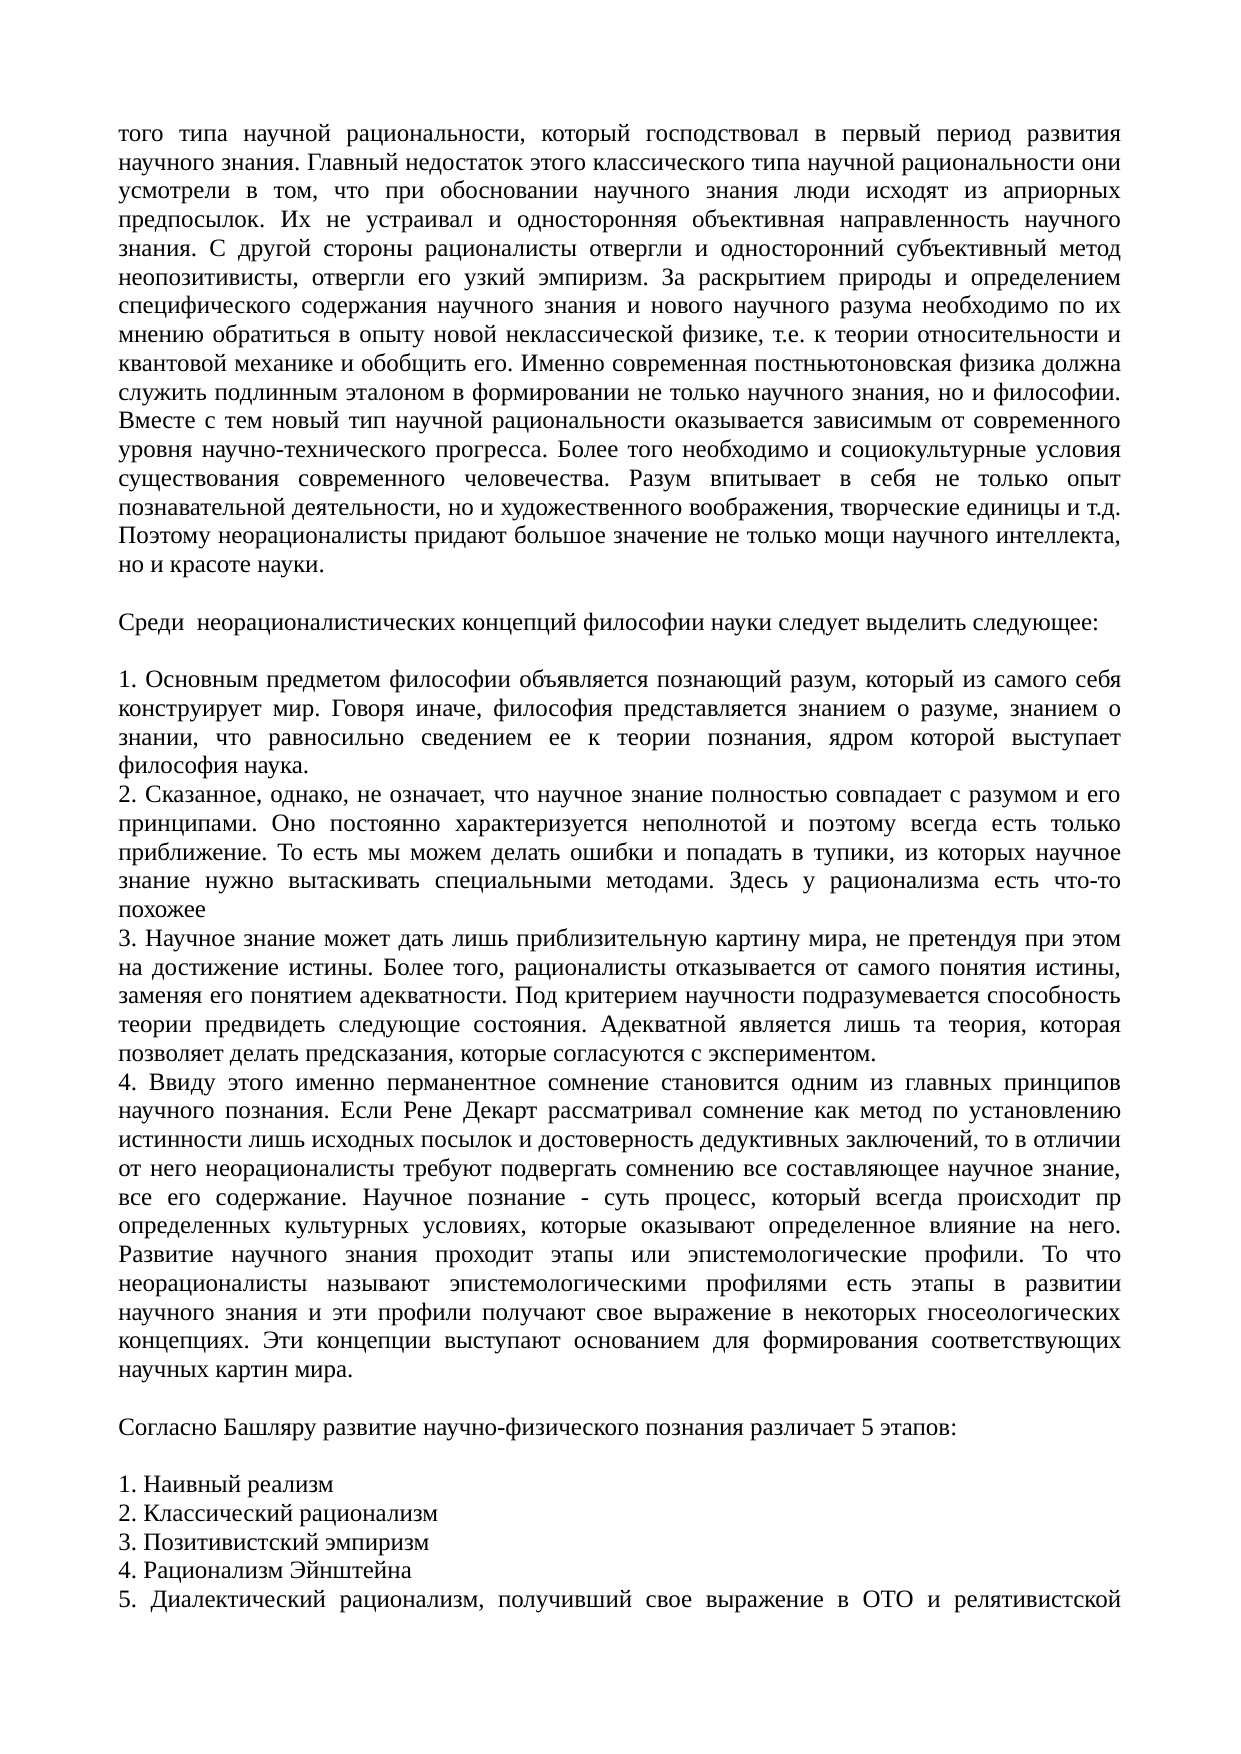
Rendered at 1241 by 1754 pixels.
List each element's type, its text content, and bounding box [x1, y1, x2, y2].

text 2. Сказанное, однако, не означает, что научное знание полностью совпадает с разумом и его принципами. Оно постоянно характеризуется неполнотой и поэтому всегда есть только приближение. То есть мы можем делать ошибки и попадать в тупики, из которых научное знание нужно вытаскивать специальными методами. Здесь у рационализма есть что-то похожее [118, 779, 1122, 923]
text Согласно Башляру развитие научно-физического познания различает 5 этапов: [118, 1412, 1122, 1441]
text 1. Наивный реализм [118, 1469, 1122, 1498]
text 4. Рационализм Эйнштейна [118, 1556, 1122, 1584]
text Среди неорационалистических концепций философии науки следует выделить следующее: [118, 607, 1122, 636]
text 2. Классический рационализм [118, 1498, 1122, 1527]
text 3. Научное знание может дать лишь приблизительную картину мира, не претендуя при этом на достижение истины. Более того, рационалисты отказывается от самого понятия истины, заменяя его понятием адекватности. Под критерием научности подразумевается способность теории предвидеть следующие состояния. Адекватной является лишь та теория, которая позволяет делать предсказания, которые согласуются с экспериментом. [118, 923, 1122, 1067]
text того типа научной рациональности, который господствовал в первый период развития научного знания. Главный недостаток этого классического типа научной рациональности они усмотрели в том, что при обосновании научного знания люди исходят из априорных предпосылок. Их не устраивал и односторонняя объективная направленность научного знания. С другой стороны рационалисты отвергли и односторонний субъективный метод неопозитивисты, отвергли его узкий эмпиризм. За раскрытием природы и определением специфического содержания научного знания и нового научного разума необходимо по их мнению обратиться в опыту новой неклассической физике, т.е. к теории относительности и квантовой механике и обобщить его. Именно современная постньютоновская физика должна служить подлинным эталоном в формировании не только научного знания, но и философии. Вместе с тем новый тип научной рациональности оказывается зависимым от современного уровня научно-технического прогресса. Более того необходимо и социокультурные условия существования современного человечества. Разум впитывает в себя не только опыт познавательной деятельности, но и художественного воображения, творческие единицы и т.д. Поэтому неорационалисты придают большое значение не только мощи научного интеллекта, но и красоте науки. [118, 118, 1122, 578]
text 4. Ввиду этого именно перманентное сомнение становится одним из главных принципов научного познания. Если Рене Декарт рассматривал сомнение как метод по установлению истинности лишь исходных посылок и достоверность дедуктивных заключений, то в отличии от него неорационалисты требуют подвергать сомнению все составляющее научное знание, все его содержание. Научное познание - суть процесс, который всегда происходит пр определенных культурных условиях, которые оказывают определенное влияние на него. Развитие научного знания проходит этапы или эпистемологические профили. То что неорационалисты называют эпистемологическими профилями есть этапы в развитии научного знания и эти профили получают свое выражение в некоторых гносеологических концепциях. Эти концепции выступают основанием для формирования соответствующих научных картин мира. [118, 1067, 1122, 1383]
text 5. Диалектический рационализм, получивший свое выражение в ОТО и релятивистской [118, 1584, 1122, 1613]
text 3. Позитивистский эмпиризм [118, 1527, 1122, 1556]
text 1. Основным предметом философии объявляется познающий разум, который из самого себя конструирует мир. Говоря иначе, философия представляется знанием о разуме, знанием о знании, что равносильно сведением ее к теории познания, ядром которой выступает философия наука. [118, 664, 1122, 779]
